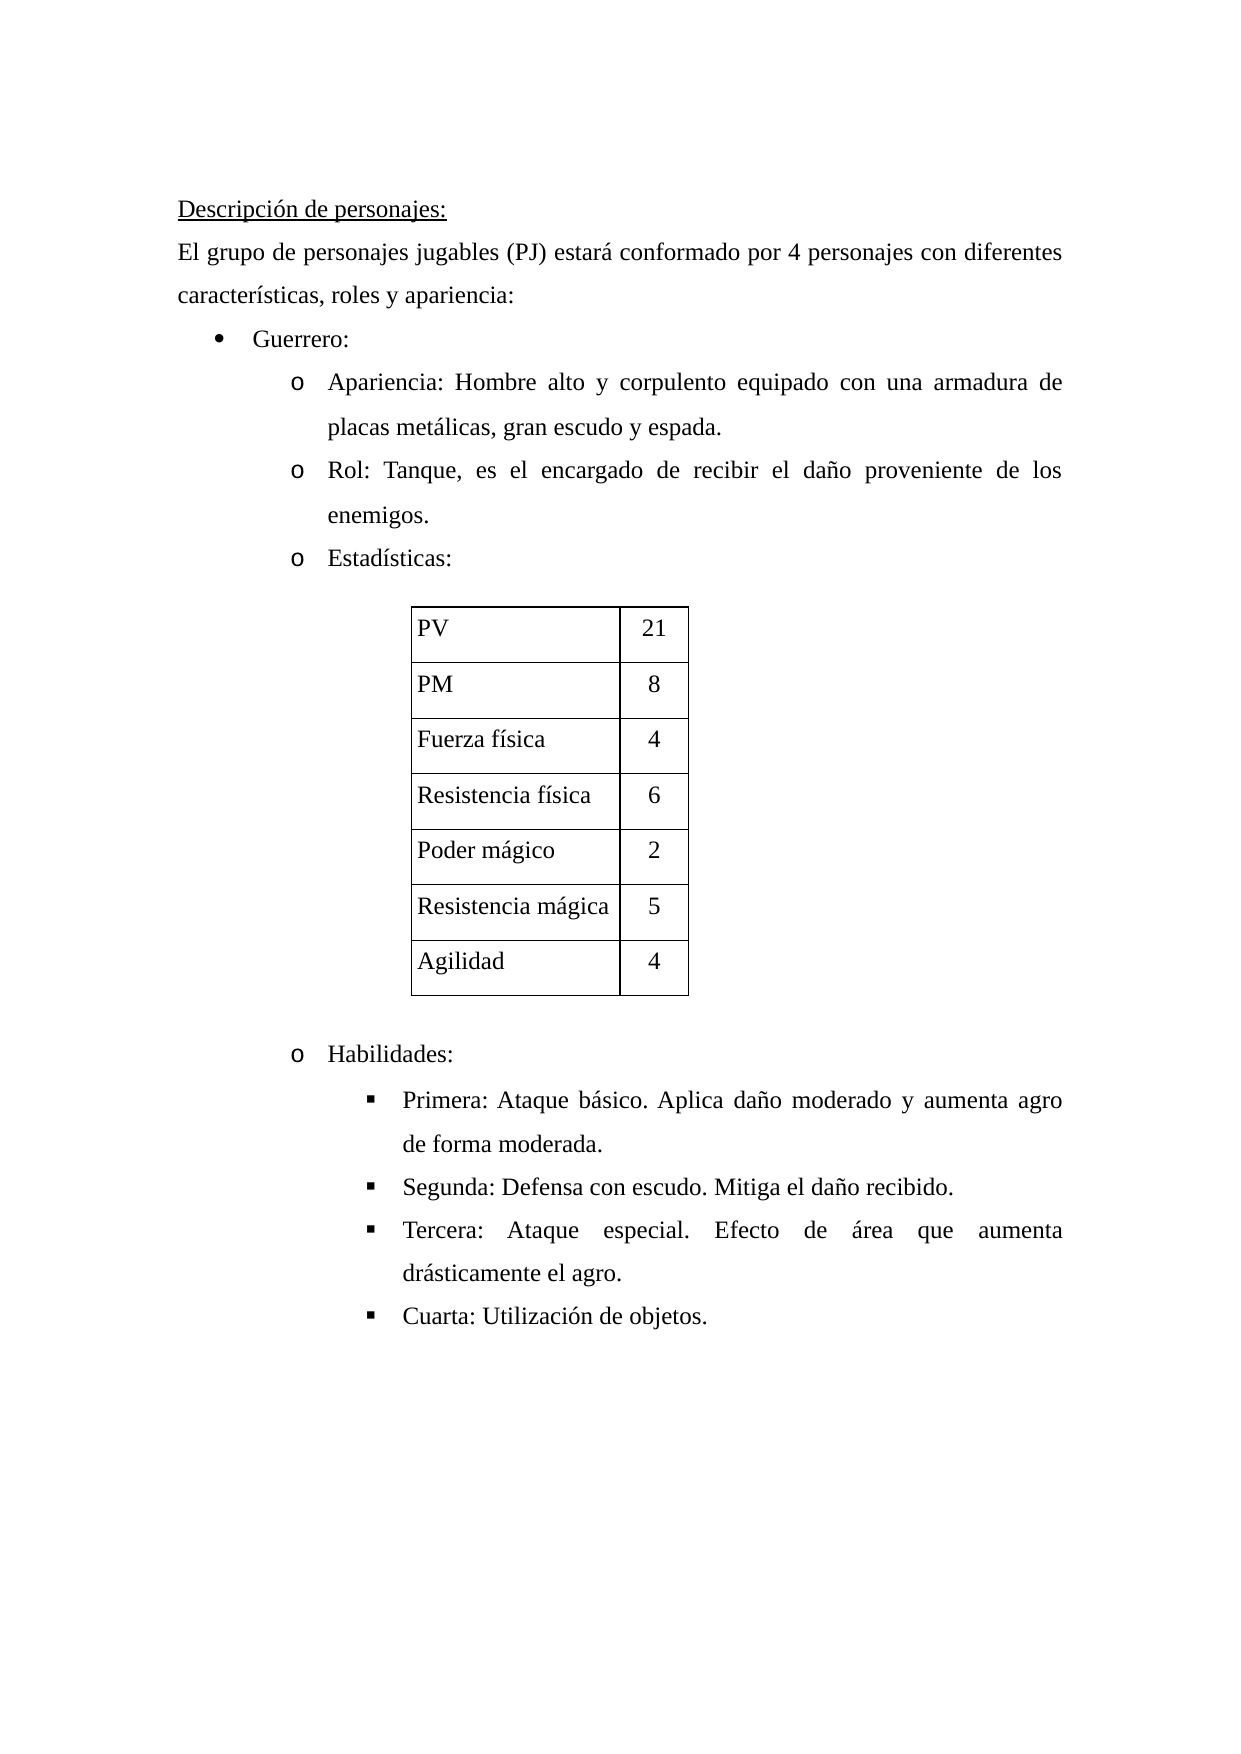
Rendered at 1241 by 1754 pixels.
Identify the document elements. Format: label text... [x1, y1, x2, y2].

list Cuarta: Utilización de objetos. [365, 1301, 1063, 1330]
table_cell Fuerza física [412, 719, 619, 773]
table_cell 6 [621, 774, 688, 828]
list Habilidades: [290, 1039, 1063, 1070]
list Tercera: Ataque especial. Efecto de área que aumenta drásticamente el agro. [365, 1215, 1063, 1287]
list Estadísticas: [290, 543, 1063, 574]
table_cell 2 [621, 830, 688, 884]
text El grupo de personajes jugables (PJ) estará conformado por 4 personajes con diferentes características, roles y apariencia: [177, 237, 1063, 309]
table_cell 8 [621, 663, 688, 717]
list Apariencia: Hombre alto y corpulento equipado con una armadura de placas metálicas, gran escudo y espada. [290, 367, 1063, 441]
list Primera: Ataque básico. Aplica daño moderado y aumenta agro de forma moderada. [365, 1086, 1063, 1157]
table_cell PM [412, 663, 619, 717]
list Segunda: Defensa con escudo. Mitiga el daño recibido. [365, 1172, 1063, 1201]
text Descripción de personajes: [177, 194, 1063, 223]
table_cell Resistencia mágica [412, 885, 619, 939]
table_cell 5 [621, 885, 688, 939]
table_cell Poder mágico [412, 830, 619, 884]
table_header 21 [621, 608, 688, 662]
table_cell 4 [621, 719, 688, 773]
table_cell Resistencia física [412, 774, 619, 828]
table_cell Agilidad [412, 941, 619, 995]
table_cell 4 [621, 941, 688, 995]
list Guerrero: [215, 324, 1063, 352]
list Rol: Tanque, es el encargado de recibir el daño proveniente de los enemigos. [290, 455, 1063, 529]
table_header PV [412, 608, 619, 662]
